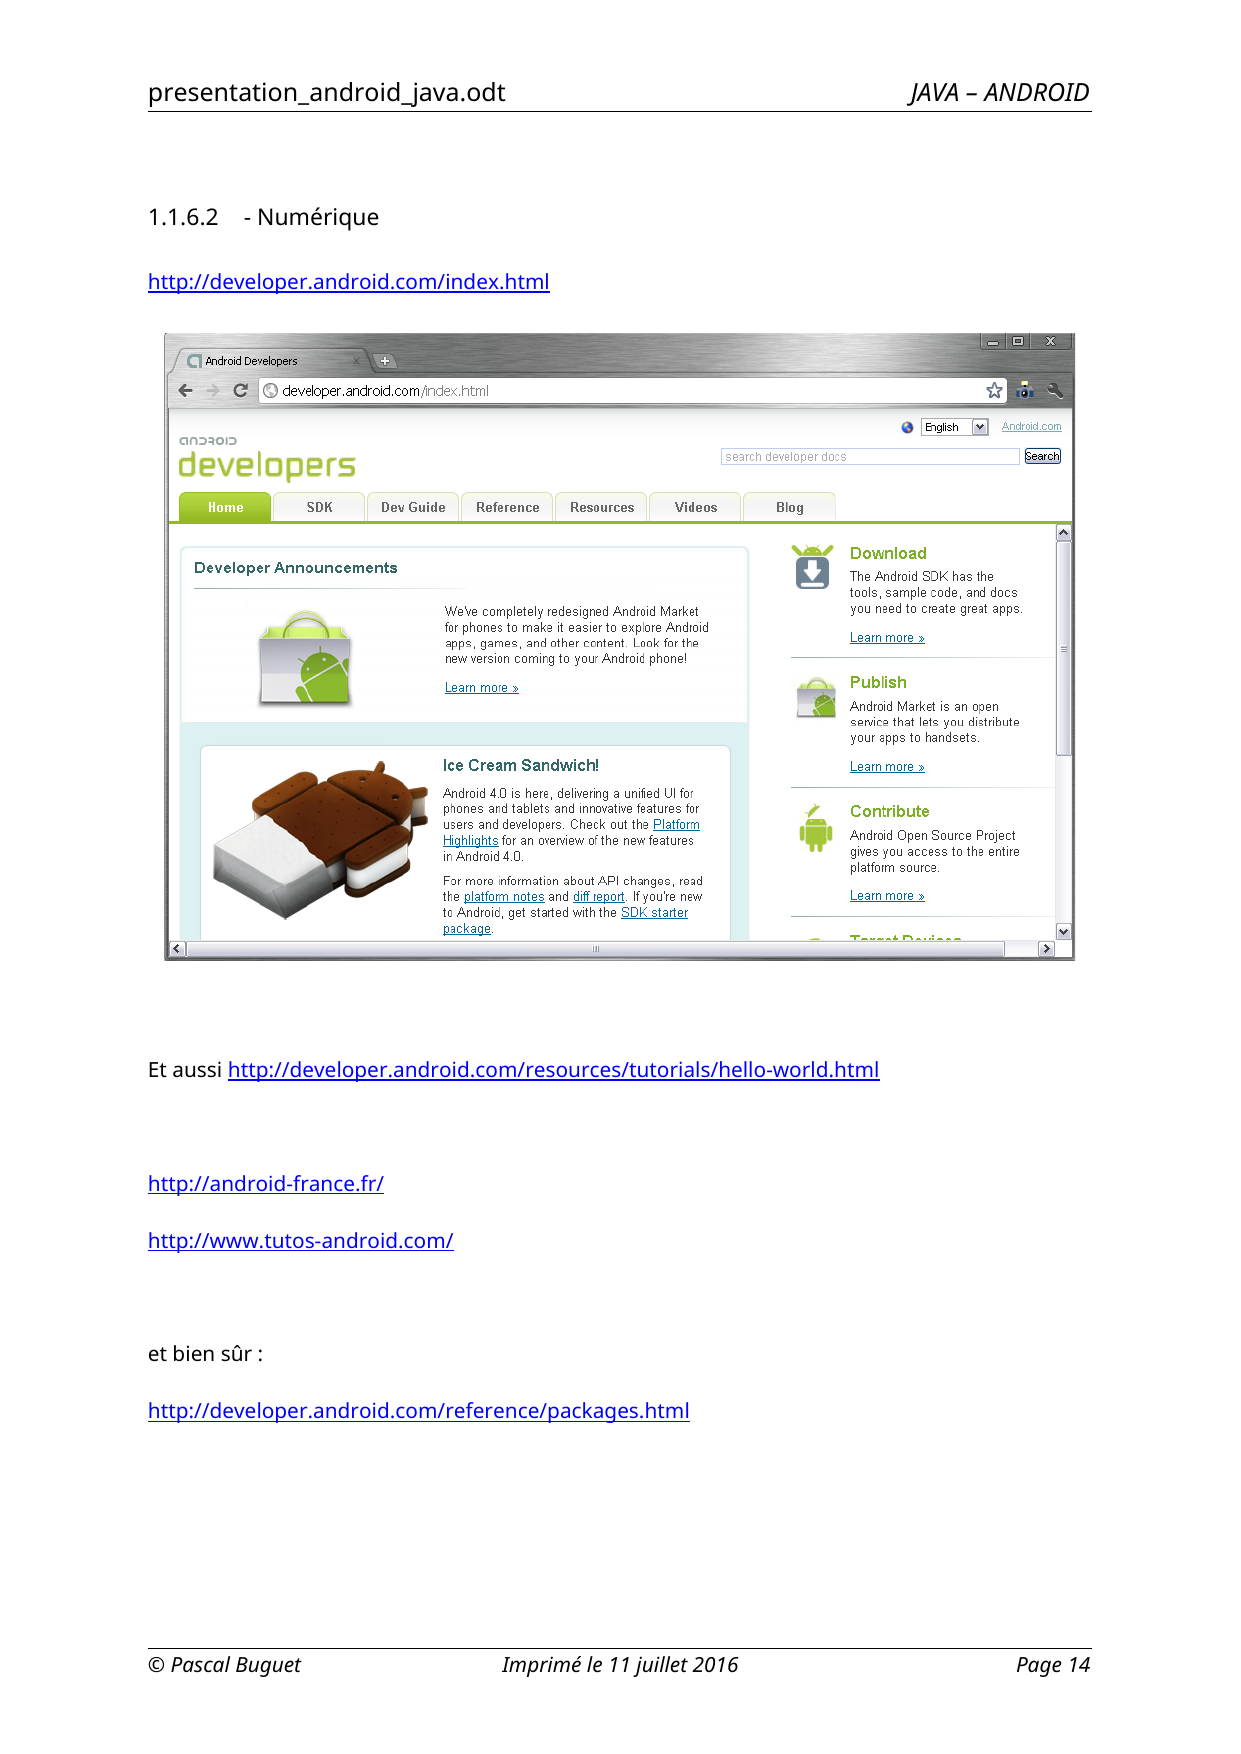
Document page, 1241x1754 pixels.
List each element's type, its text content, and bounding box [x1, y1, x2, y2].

text http://developer.android.com/reference/packages.html [148, 1396, 1092, 1425]
text Et aussi http://developer.android.com/resources/tutorials/hello-world.html [148, 1055, 1092, 1084]
text et bien sûr : [148, 1339, 1092, 1368]
text http://www.tutos-android.com/ [148, 1226, 1092, 1254]
subtitle - Numérique [148, 201, 1092, 232]
text http://developer.android.com/index.html [148, 267, 1092, 296]
text http://android-france.fr/ [148, 1169, 1092, 1197]
picture [164, 333, 1076, 961]
